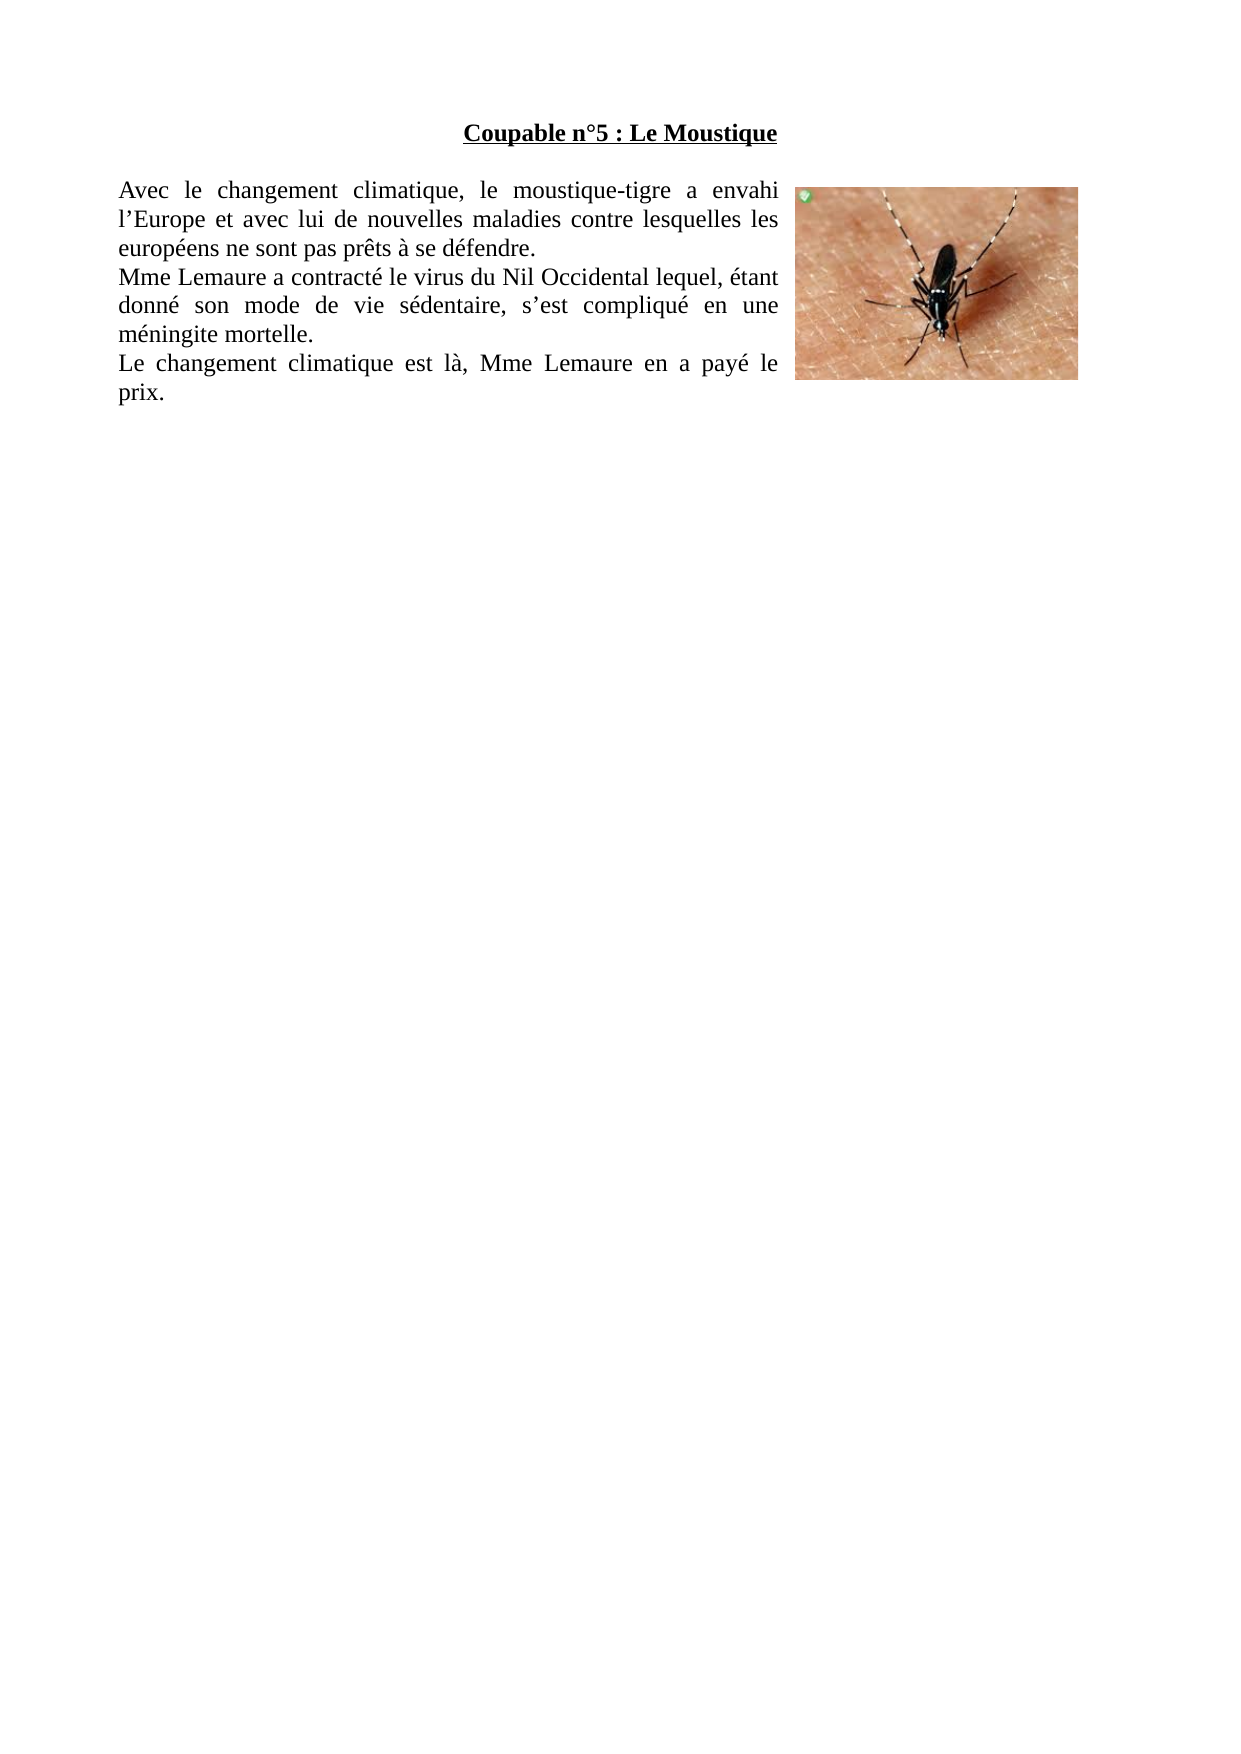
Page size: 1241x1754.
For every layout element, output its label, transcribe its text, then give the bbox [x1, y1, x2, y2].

text Mme Lemaure a contracté le virus du Nil Occidental lequel, étant donné son mode de vie sédentaire, s’est compliqué en une méningite mortelle. [118, 262, 779, 348]
text Le changement climatique est là, Mme Lemaure en a payé le prix. [118, 348, 779, 406]
picture [795, 187, 1079, 380]
text Avec le changement climatique, le moustique-tigre a envahi l’Europe et avec lui de nouvelles maladies contre lesquelles les européens ne sont pas prêts à se défendre. [118, 176, 779, 262]
text Coupable n°5 : Le Moustique [118, 118, 1122, 147]
